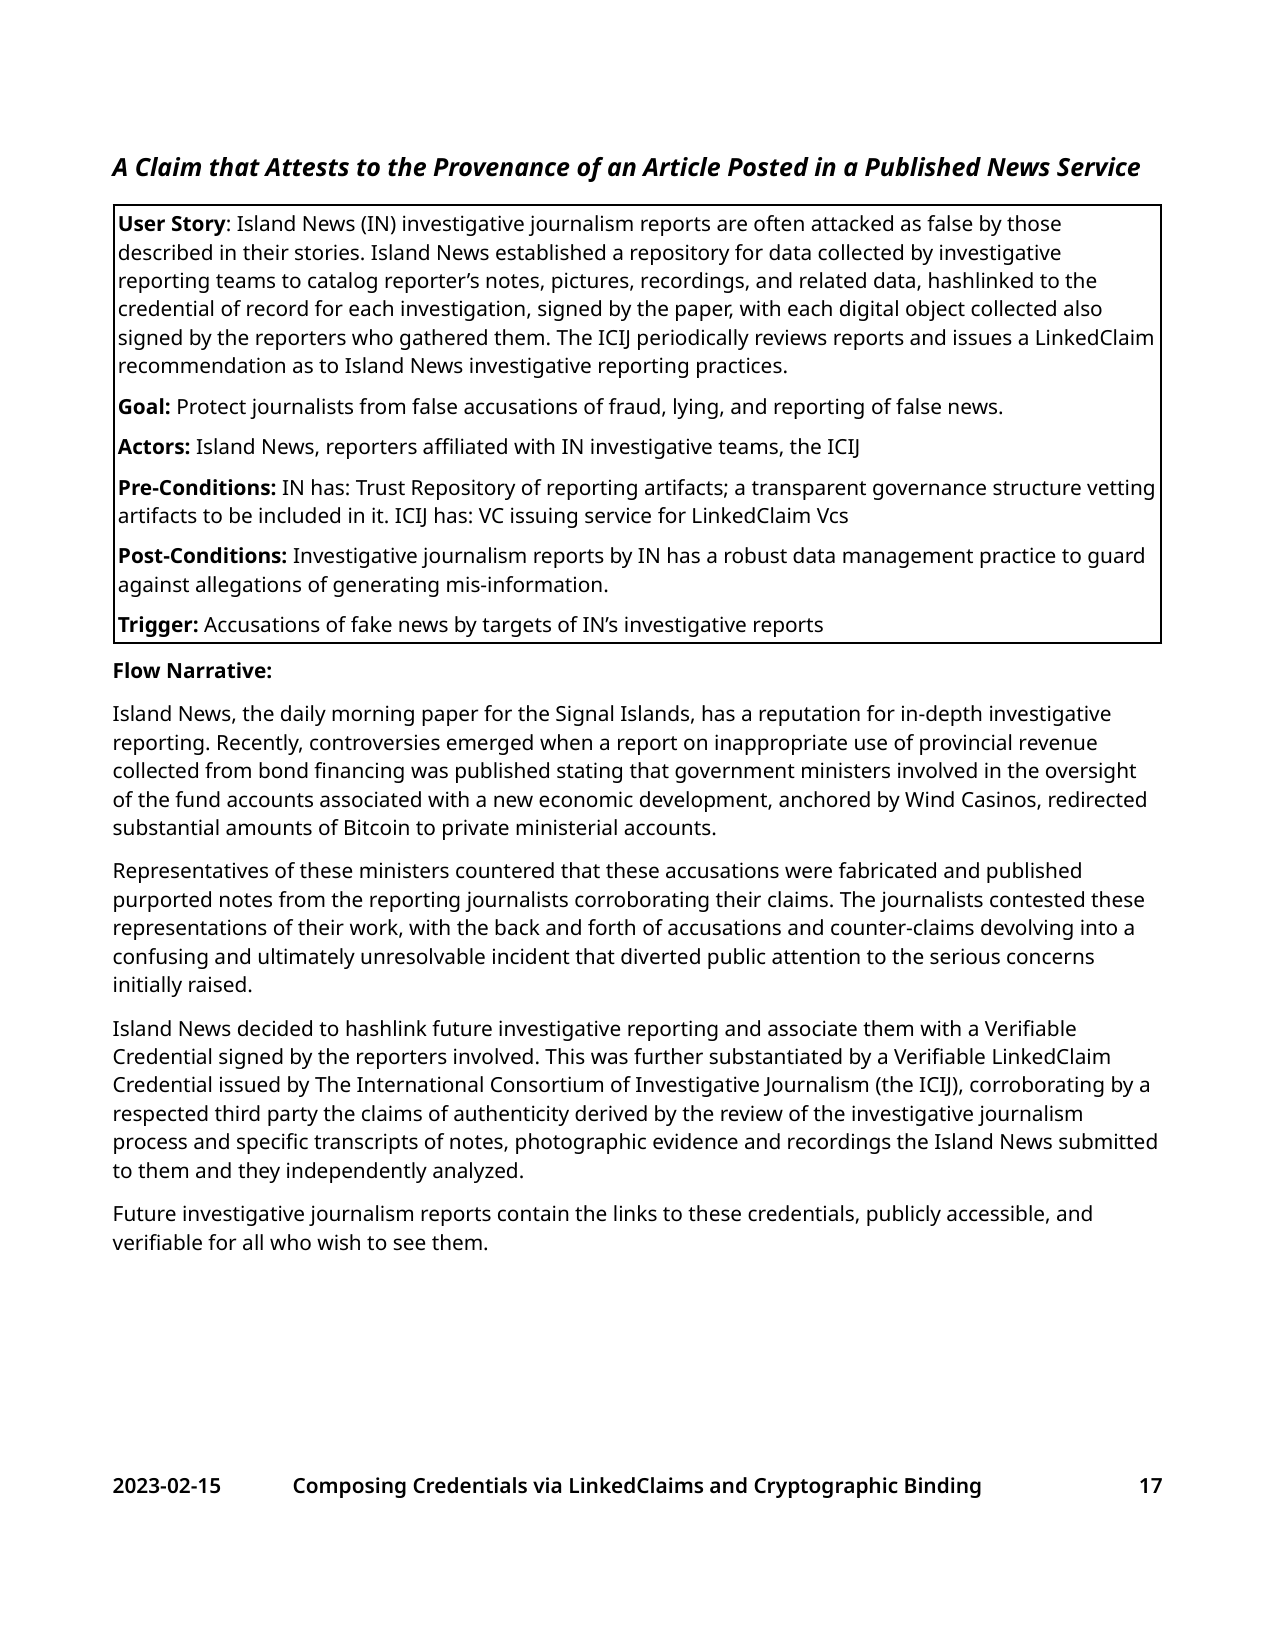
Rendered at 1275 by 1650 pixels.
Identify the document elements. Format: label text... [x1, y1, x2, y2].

text Representatives of these ministers countered that these accusations were fabricated and published purported notes from the reporting journalists corroborating their claims. The journalists contested these representations of their work, with the back and forth of accusations and counter-claims devolving into a confusing and ultimately unresolvable incident that diverted public attention to the serious concerns initially raised. [112, 857, 1162, 999]
text Future investigative journalism reports contain the links to these credentials, publicly accessible, and verifiable for all who wish to see them. [112, 1199, 1162, 1256]
text Goal: Protect journalists from false accusations of fraud, lying, and reporting of false news. [115, 387, 1160, 420]
text Island News decided to hashlink future investigative reporting and associate them with a Verifiable Credential signed by the reporters involved. This was further substantiated by a Verifiable LinkedClaim Credential issued by The International Consortium of Investigative Journalism (the ICIJ), corroborating by a respected third party the claims of authenticity derived by the review of the investigative journalism process and specific transcripts of notes, photographic evidence and recordings the Island News submitted to them and they independently analyzed. [112, 1014, 1162, 1184]
subtitle A Claim that Attests to the Provenance of an Article Posted in a Published News Service [112, 150, 1162, 184]
text Actors: Island News, reporters affiliated with IN investigative teams, the ICIJ [115, 427, 1160, 461]
text Island News, the daily morning paper for the Signal Islands, has a reputation for in-depth investigative reporting. Recently, controversies emerged when a report on inappropriate use of provincial revenue collected from bond financing was published stating that government ministers involved in the oversight of the fund accounts associated with a new economic development, anchored by Wind Casinos, redirected substantial amounts of Bitcoin to private ministerial accounts. [112, 699, 1162, 842]
text Pre-Conditions: IN has: Trust Repository of reporting artifacts; a transparent governance structure vetting artifacts to be included in it. ICIJ has: VC issuing service for LinkedClaim Vcs [115, 468, 1160, 529]
text User Story: Island News (IN) investigative journalism reports are often attacked as false by those described in their stories. Island News established a repository for data collected by investigative reporting teams to catalog reporter’s notes, pictures, recordings, and related data, hashlinked to the credential of record for each investigation, signed by the paper, with each digital object collected also signed by the reporters who gathered them. The ICIJ periodically reviews reports and issues a LinkedClaim recommendation as to Island News investigative reporting practices. [115, 206, 1160, 380]
text Post-Conditions: Investigative journalism reports by IN has a robust data management practice to guard against allegations of generating mis-information. [115, 536, 1160, 598]
text Trigger: Accusations of fake news by targets of IN’s investigative reports [115, 605, 1160, 642]
text Flow Narrative: [112, 656, 1162, 684]
